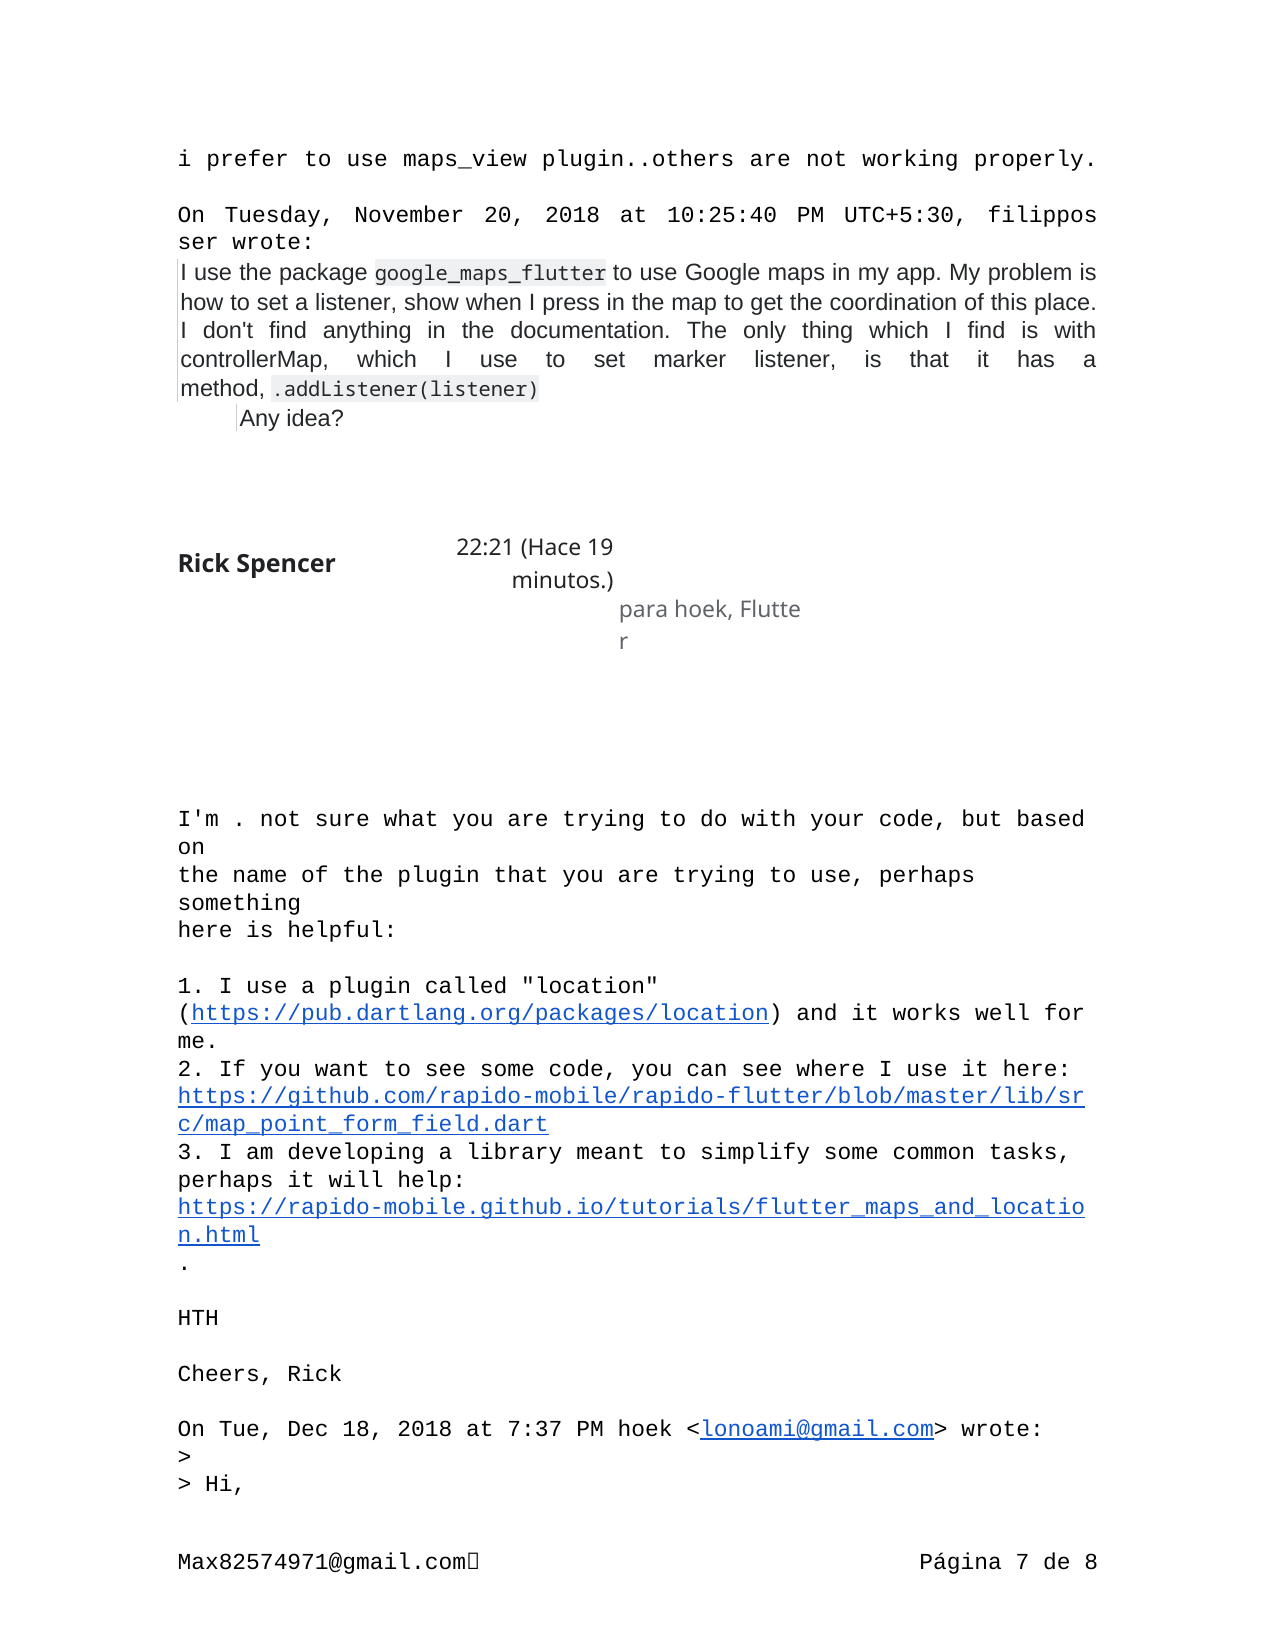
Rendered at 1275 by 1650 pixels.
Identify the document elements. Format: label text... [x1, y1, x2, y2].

table_header [619, 531, 717, 593]
table_cell [177, 596, 619, 687]
table_header [734, 531, 817, 687]
text Any idea? [237, 404, 1039, 431]
picture [625, 655, 657, 687]
table_header Rick Spencer [177, 546, 347, 580]
picture [702, 530, 749, 594]
table_header 22:21 (Hace 19 minutos.) [351, 531, 613, 596]
text I'm . not sure what you are trying to do with your code, but based on the name of the plugin that you are trying to use, perhaps something here is helpful: 1. I use a plugin called "location" (https://pub.dartlang.org/packages/location) and it works well for me. 2. If you want to see some code, you can see where I use it here: https://github.com/rapido-mobile/rapido-flutter/blob/master/lib/src/map_point_form_field.dart 3. I am developing a library meant to simplify some common tasks, perhaps it will help: https://rapido-mobile.github.io/tutorials/flutter_maps_and_location.html . HTH Cheers, Rick On Tue, Dec 18, 2018 at 7:37 PM hoek <lonoami@gmail.com> wrote: > > Hi, [177, 808, 1098, 1499]
table_header para hoek, Flutter [619, 593, 809, 687]
table_header [613, 531, 619, 596]
text I use the package google_maps_flutter to use Google maps in my app. My problem is how to set a listener, show when I press in the map to get the coordination of this place. I don't find anything in the documentation. The only thing which I find is with controllerMap, which I use to set marker listener, is that it has a method, .addListener(listener) [177, 258, 1098, 402]
table_header [177, 531, 351, 596]
text i prefer to use maps_view plugin..others are not working properly. On Tuesday, November 20, 2018 at 10:25:40 PM UTC+5:30, filippos ser wrote: [177, 148, 1098, 257]
